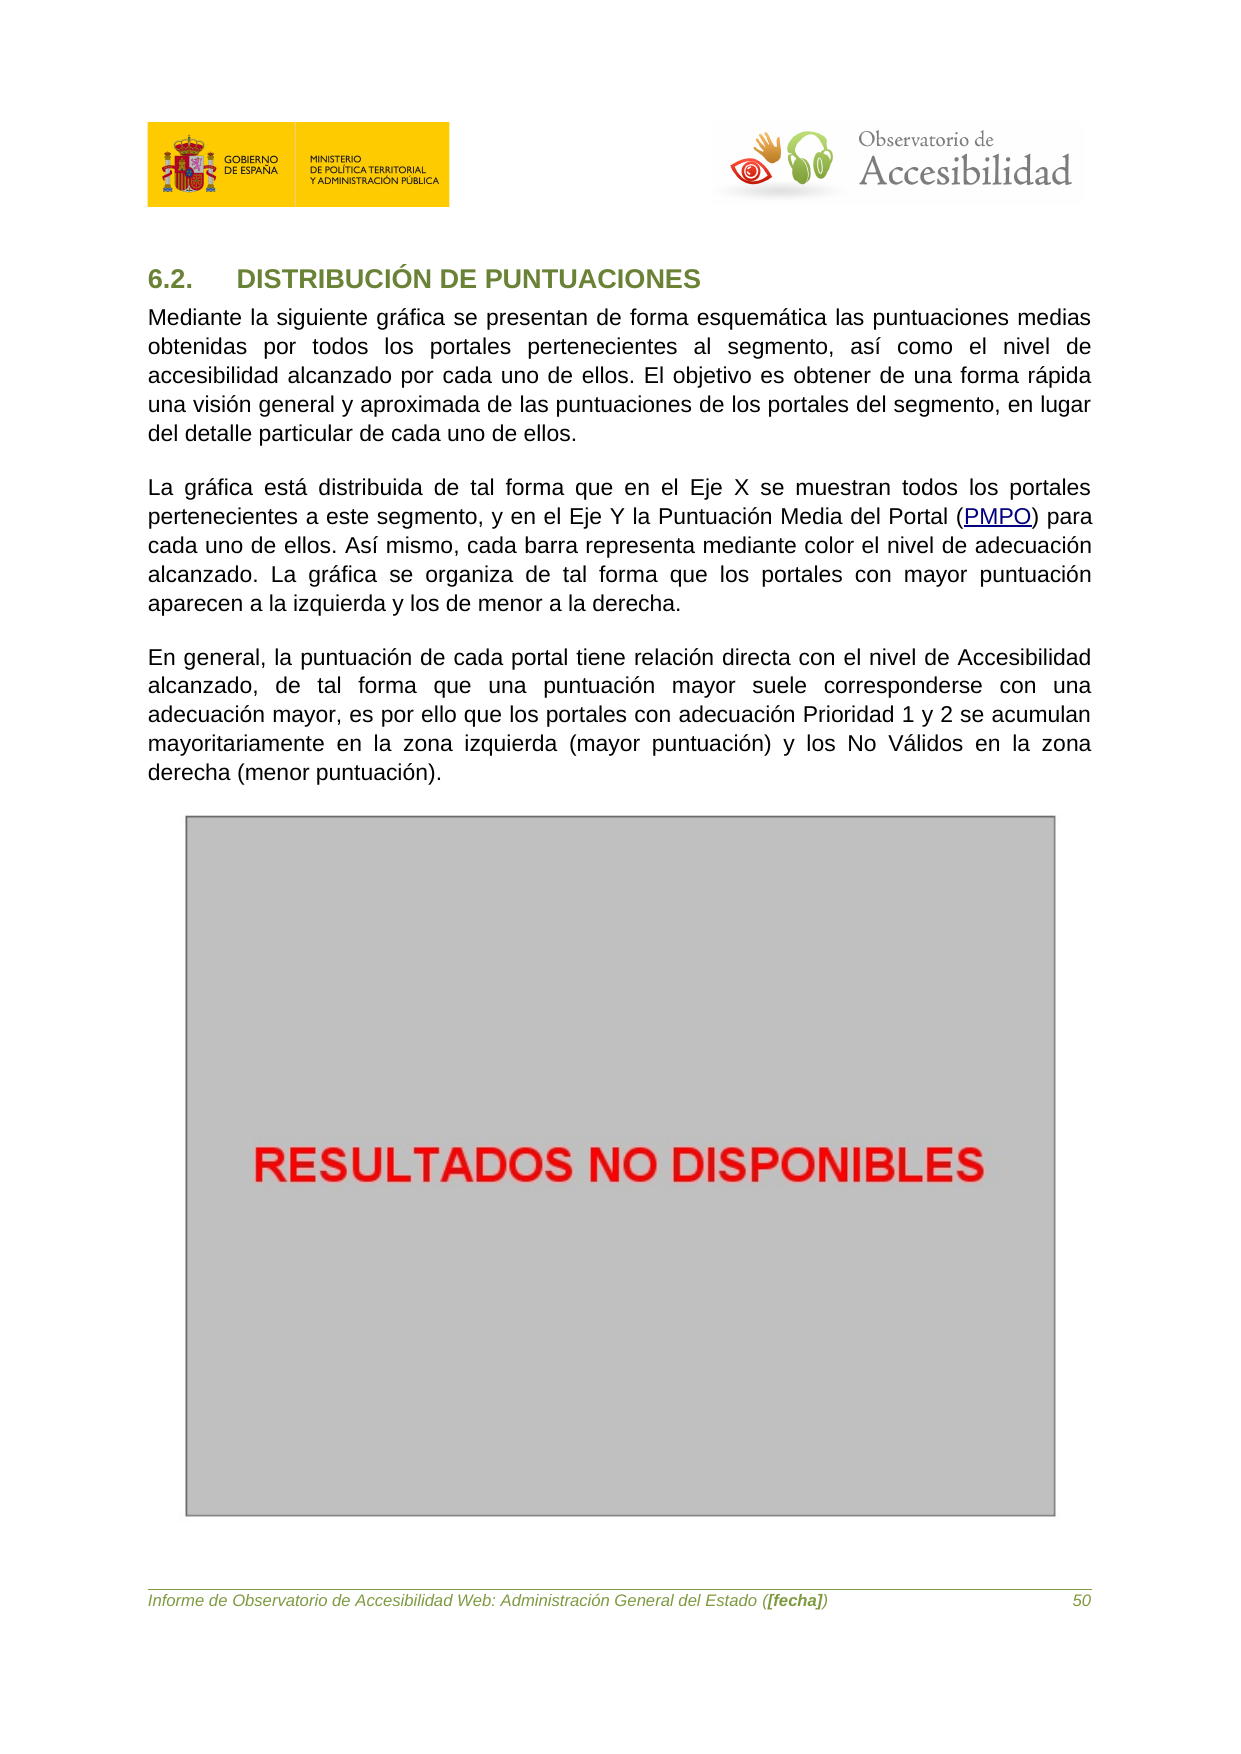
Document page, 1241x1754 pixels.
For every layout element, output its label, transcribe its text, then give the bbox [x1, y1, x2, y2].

text La gráfica está distribuida de tal forma que en el Eje X se muestran todos los portales pertenecientes a este segmento, y en el Eje Y la Puntuación Media del Portal (PMPO) para cada uno de ellos. Así mismo, cada barra representa mediante color el nivel de adecuación alcanzado. La gráfica se organiza de tal forma que los portales con mayor puntuación aparecen a la izquierda y los de menor a la derecha. [148, 474, 1092, 616]
text Mediante la siguiente gráfica se presentan de forma esquemática las puntuaciones medias obtenidas por todos los portales pertenecientes al segmento, así como el nivel de accesibilidad alcanzado por cada uno de ellos. El objetivo es obtener de una forma rápida una visión general y aproximada de las puntuaciones de los portales del segmento, en lugar del detalle particular de cada uno de ellos. [148, 304, 1092, 446]
list Distribución de puntuaciones [148, 263, 1092, 294]
text En general, la puntuación de cada portal tiene relación directa con el nivel de Accesibilidad alcanzado, de tal forma que una puntuación mayor suele corresponderse con una adecuación mayor, es por ello que los portales con adecuación Prioridad 1 y 2 se acumulan mayoritariamente en la zona izquierda (mayor puntuación) y los No Válidos en la zona derecha (menor puntuación). [148, 643, 1092, 786]
